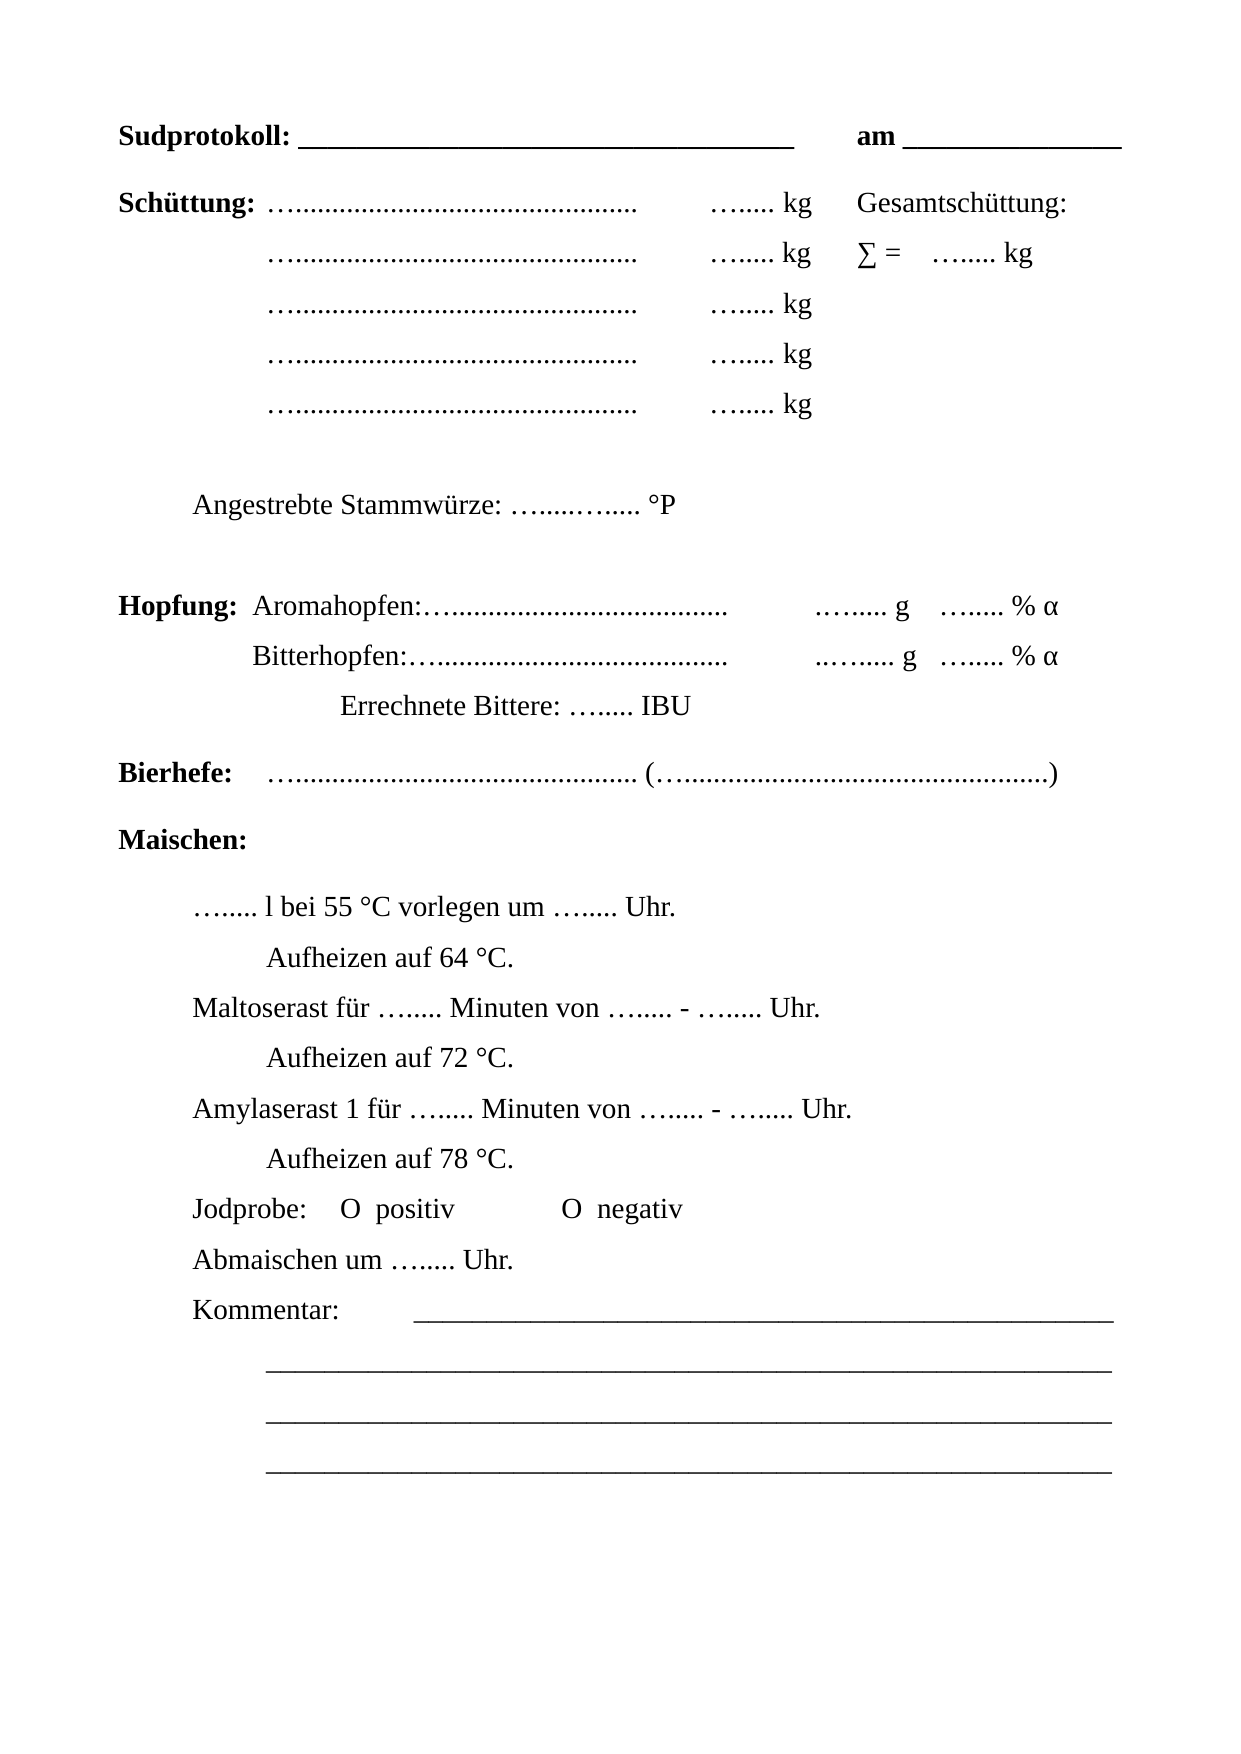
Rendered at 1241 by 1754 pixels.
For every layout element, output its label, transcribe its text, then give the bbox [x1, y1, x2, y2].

text Aufheizen auf 64 °C. [118, 940, 1122, 973]
text Maischen: [118, 822, 1122, 856]
text …............................................... …..... kg [118, 286, 1122, 319]
text Sudprotokoll: __________________________________ am _______________ [118, 118, 1122, 152]
text __________________________________________________________ [118, 1393, 1122, 1426]
text …..... l bei 55 °C vorlegen um …..... Uhr. [118, 889, 1122, 923]
text Abmaischen um …..... Uhr. [118, 1242, 1122, 1275]
text …............................................... …..... kg ∑ = …..... kg [118, 236, 1122, 269]
text Schüttung: …............................................... …..... kg Gesamtschüttung: [118, 185, 1122, 219]
text Aufheizen auf 72 °C. [118, 1041, 1122, 1074]
text Maltoserast für …..... Minuten von …..... - …..... Uhr. [118, 990, 1122, 1024]
text Bierhefe: …............................................... (…..................................................) [118, 755, 1122, 789]
text Aufheizen auf 78 °C. [118, 1141, 1122, 1175]
text Kommentar: ________________________________________________ [118, 1292, 1122, 1326]
text __________________________________________________________ [118, 1443, 1122, 1477]
text Hopfung: Aromahopfen:…...................................... .…..... g …..... % α Bitterhopfen:…........................................ ..…..... g …..... % α [118, 588, 1122, 672]
text Angestrebte Stammwürze: ….....…..... °P [118, 487, 1122, 521]
text __________________________________________________________ [118, 1342, 1122, 1376]
text Amylaserast 1 für …..... Minuten von …..... - …..... Uhr. [118, 1091, 1122, 1124]
text Jodprobe: O positiv O negativ [118, 1191, 1122, 1225]
text Errechnete Bittere: …..... IBU [118, 688, 1122, 722]
text …............................................... …..... kg [118, 386, 1122, 420]
text …............................................... …..... kg [118, 336, 1122, 370]
